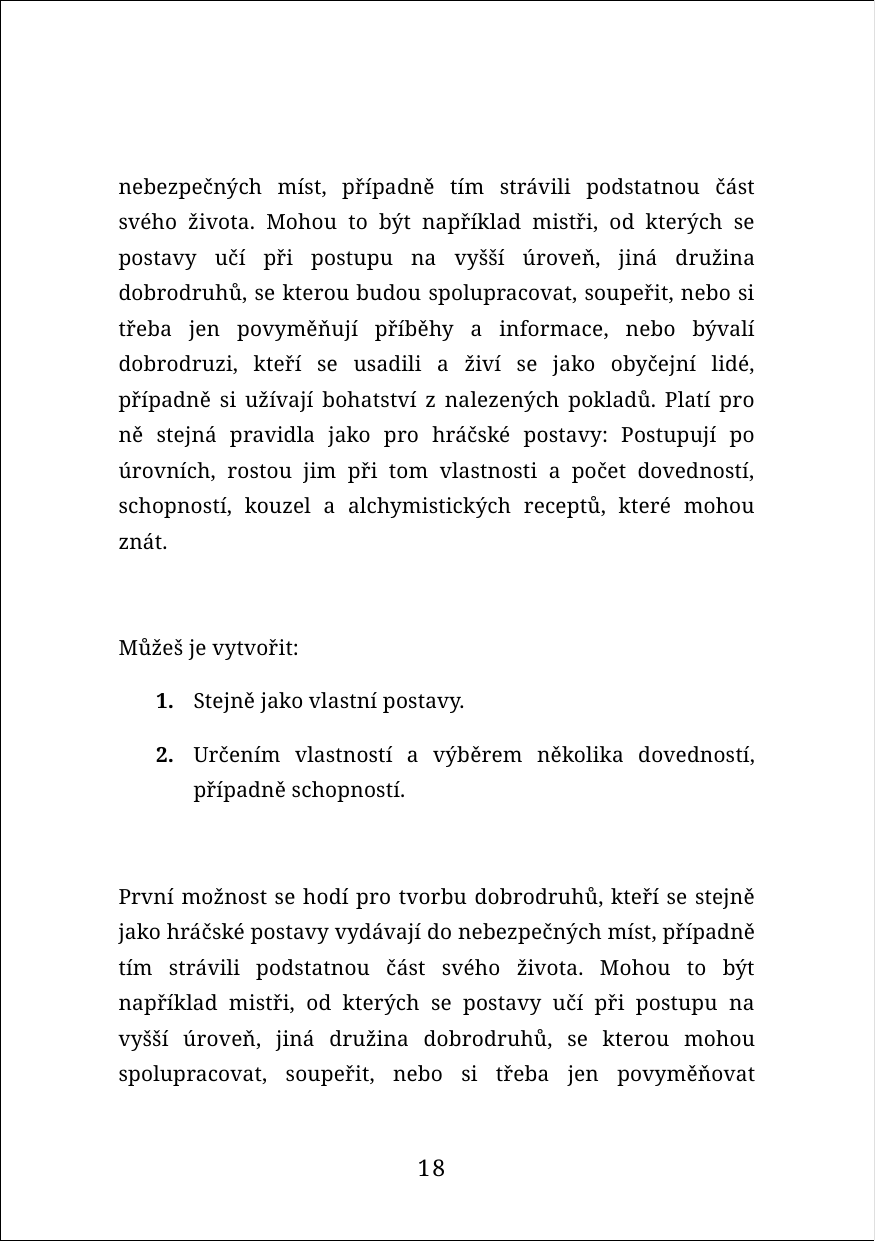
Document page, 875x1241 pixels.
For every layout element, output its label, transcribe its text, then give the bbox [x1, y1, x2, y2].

text nebezpečných míst, případně tím strávili podstatnou část svého života. Mohou to být například mistři, od kterých se postavy učí při postupu na vyšší úroveň, jiná družina dobrodruhů, se kterou budou spolupracovat, soupeřit, nebo si třeba jen povyměňují příběhy a informace, nebo bývalí dobrodruzi, kteří se usadili a živí se jako obyčejní lidé, případně si užívají bohatství z nalezených pokladů. Platí pro ně stejná pravidla jako pro hráčské postavy: Postupují po úrovních, rostou jim při tom vlastnosti a počet dovedností, schopností, kouzel a alchymistických receptů, které mohou znát. [118, 172, 756, 555]
text První možnost se hodí pro tvorbu dobrodruhů, kteří se stejně jako hráčské postavy vydávají do nebezpečných míst, případně tím strávili podstatnou část svého života. Mohou to být například mistři, od kterých se postavy učí při postupu na vyšší úroveň, jiná družina dobrodruhů, se kterou mohou spolupracovat, soupeřit, nebo si třeba jen povyměňovat [118, 882, 756, 1088]
list Určením vlastností a výběrem několika dovedností, případně schopností. [156, 740, 756, 804]
text Můžeš je vytvořit: [118, 633, 756, 662]
list Stejně jako vlastní postavy. [156, 687, 756, 715]
